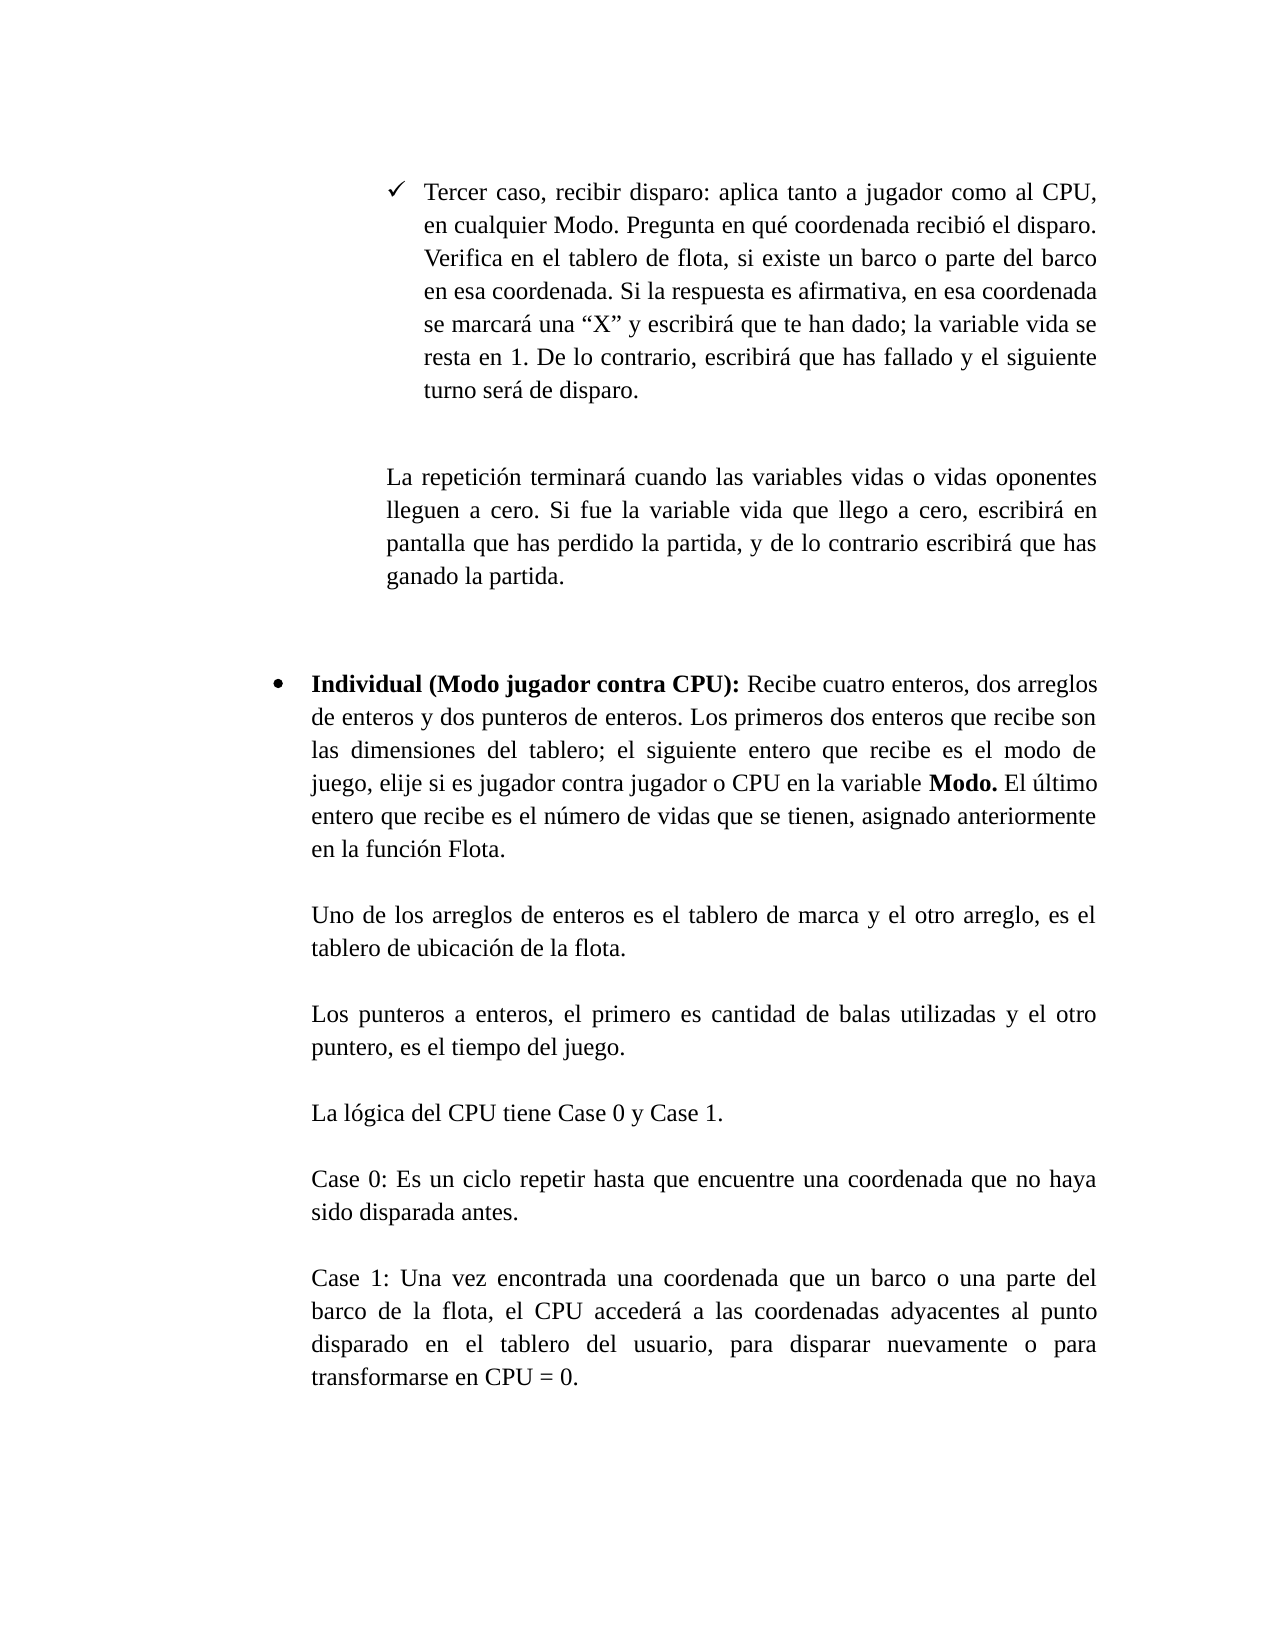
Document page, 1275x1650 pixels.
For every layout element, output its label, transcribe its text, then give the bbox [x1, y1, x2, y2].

list Los punteros a enteros, el primero es cantidad de balas utilizadas y el otro puntero, es el tiempo del juego. [311, 999, 1098, 1061]
list Case 1: Una vez encontrada una coordenada que un barco o una parte del barco de la flota, el CPU accederá a las coordenadas adyacentes al punto disparado en el tablero del usuario, para disparar nuevamente o para transformarse en CPU = 0. [311, 1263, 1098, 1391]
list Tercer caso, recibir disparo: aplica tanto a jugador como al CPU, en cualquier Modo. Pregunta en qué coordenada recibió el disparo. Verifica en el tablero de flota, si existe un barco o parte del barco en esa coordenada. Si la respuesta es afirmativa, en esa coordenada se marcará una “X” y escribirá que te han dado; la variable vida se resta en 1. De lo contrario, escribirá que has fallado y el siguiente turno será de disparo. [386, 177, 1098, 404]
list Case 0: Es un ciclo repetir hasta que encuentre una coordenada que no haya sido disparada antes. [311, 1164, 1098, 1226]
list Uno de los arreglos de enteros es el tablero de marca y el otro arreglo, es el tablero de ubicación de la flota. [311, 900, 1098, 962]
text La repetición terminará cuando las variables vidas o vidas oponentes lleguen a cero. Si fue la variable vida que llego a cero, escribirá en pantalla que has perdido la partida, y de lo contrario escribirá que has ganado la partida. [386, 462, 1098, 590]
list La lógica del CPU tiene Case 0 y Case 1. [311, 1098, 1098, 1127]
list Individual (Modo jugador contra CPU): Recibe cuatro enteros, dos arreglos de enteros y dos punteros de enteros. Los primeros dos enteros que recibe son las dimensiones del tablero; el siguiente entero que recibe es el modo de juego, elije si es jugador contra jugador o CPU en la variable Modo. El último entero que recibe es el número de vidas que se tienen, asignado anteriormente en la función Flota. [274, 669, 1098, 863]
